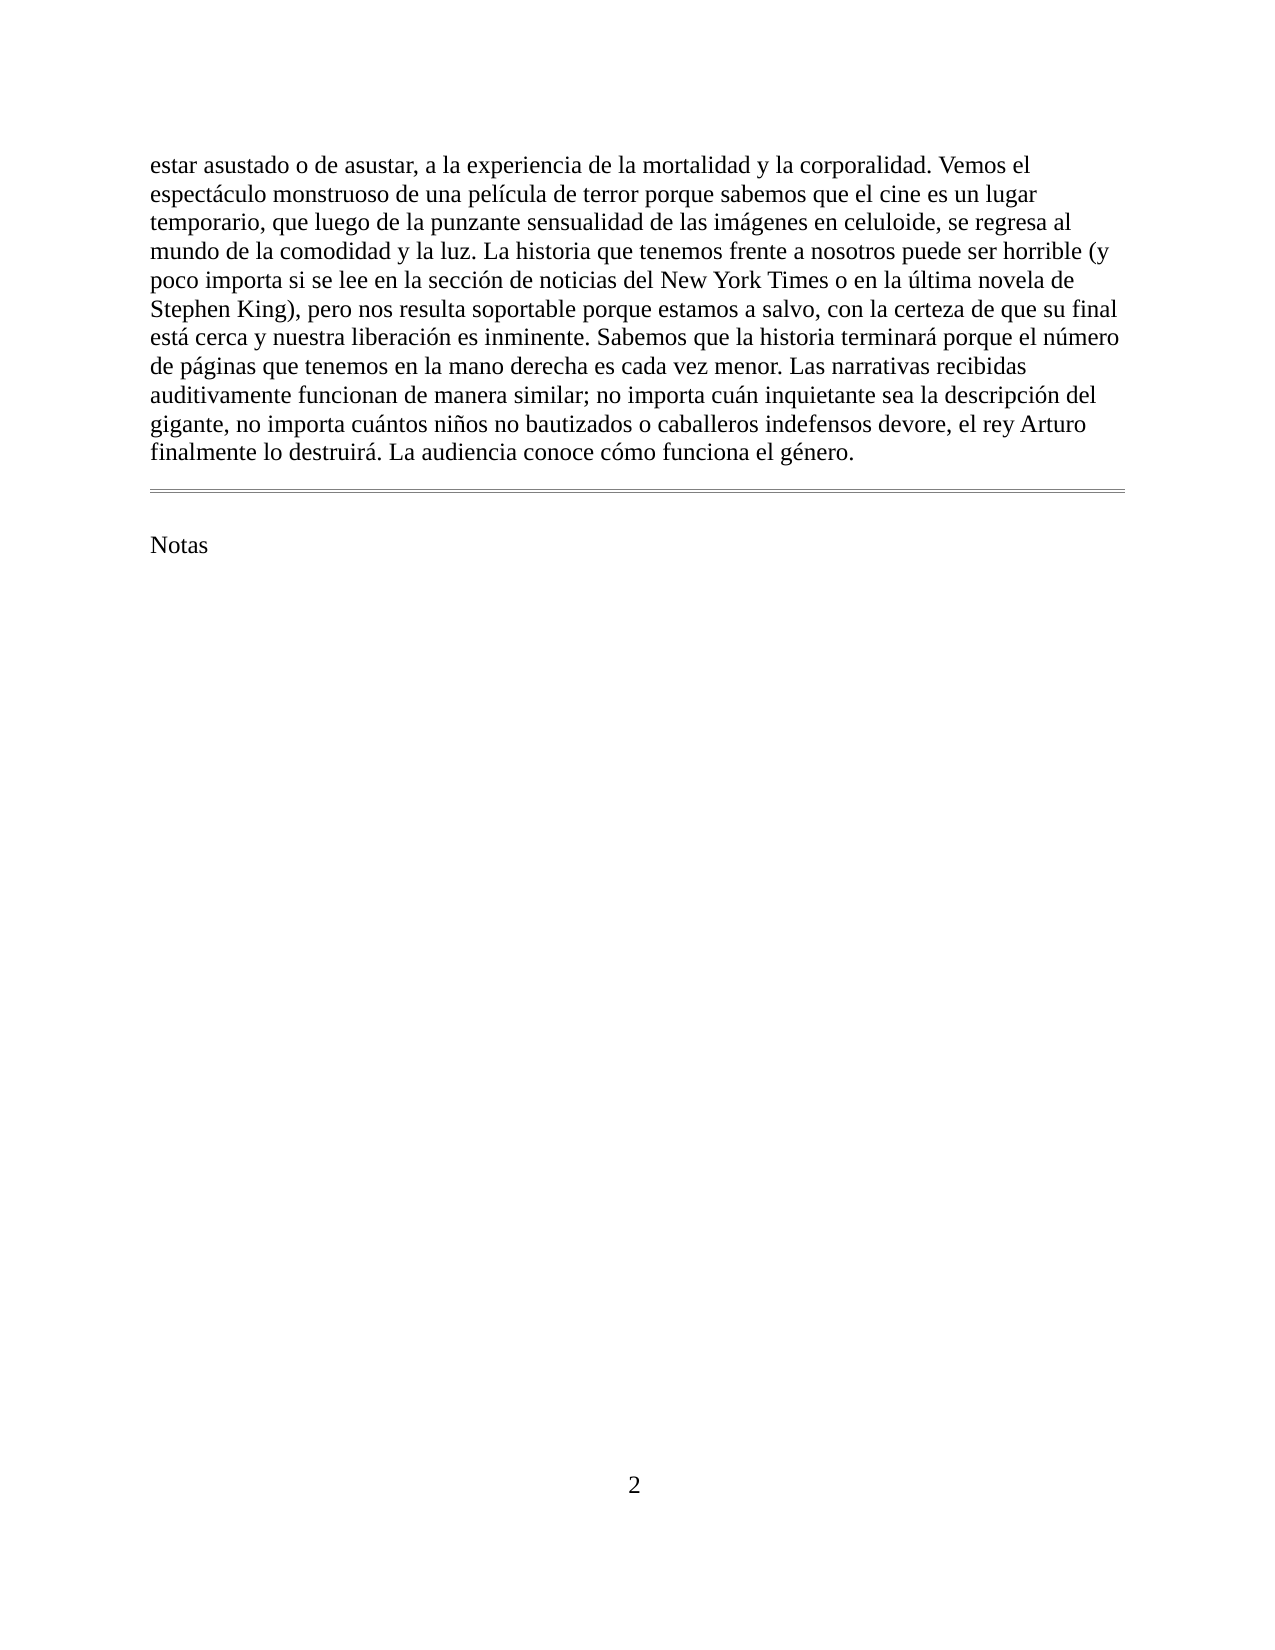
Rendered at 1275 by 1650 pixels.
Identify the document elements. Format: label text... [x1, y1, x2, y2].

text estar asustado o de asustar, a la experiencia de la mortalidad y la corporalidad. Vemos el espectáculo monstruoso de una película de terror porque sabemos que el cine es un lugar temporario, que luego de la punzante sensualidad de las imágenes en celuloide, se regresa al mundo de la comodidad y la luz. La historia que tenemos frente a nosotros puede ser horrible (y poco importa si se lee en la sección de noticias del New York Times o en la última novela de Stephen King), pero nos resulta soportable porque estamos a salvo, con la certeza de que su final está cerca y nuestra liberación es inminente. Sabemos que la historia terminará porque el número de páginas que tenemos en la mano derecha es cada vez menor. Las narrativas recibidas auditivamente funcionan de manera similar; no importa cuán inquietante sea la descripción del gigante, no importa cuántos niños no bautizados o caballeros indefensos devore, el rey Arturo finalmente lo destruirá. La audiencia conoce cómo funciona el género. [150, 150, 1125, 466]
text Notas [150, 530, 1125, 559]
